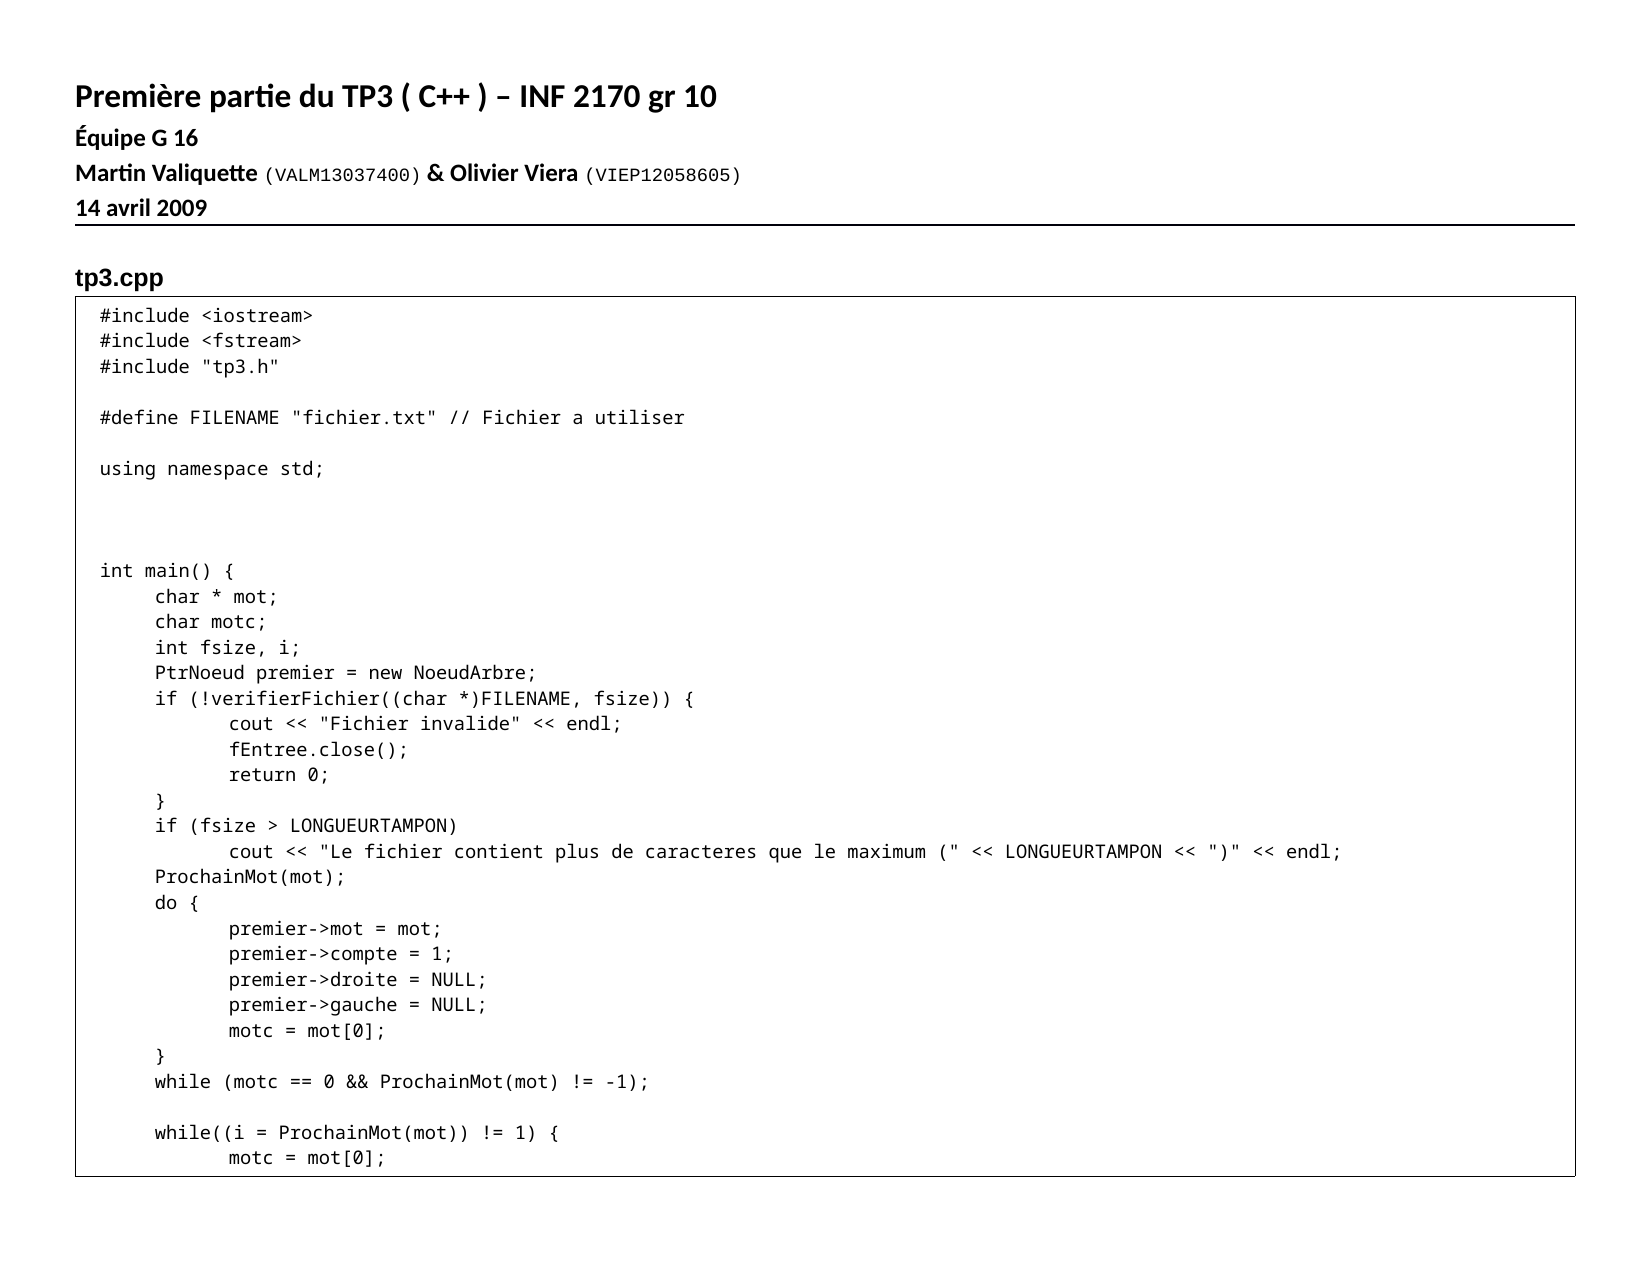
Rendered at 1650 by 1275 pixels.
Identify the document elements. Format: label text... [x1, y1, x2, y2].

text 14 avril 2009 [75, 192, 1575, 224]
table_header #include <iostream> #include <fstream> #include "tp3.h" #define FILENAME "fichier.txt" // Fichier a utiliser using namespace std; int main() { char * mot; char motc; int fsize, i; PtrNoeud premier = new NoeudArbre; if (!verifierFichier((char *)FILENAME, fsize)) { cout << "Fichier invalide" << endl; fEntree.close(); return 0; } if (fsize > LONGUEURTAMPON) cout << "Le fichier contient plus de caracteres que le maximum (" << LONGUEURTAMPON << ")" << endl; ProchainMot(mot); do { premier->mot = mot; premier->compte = 1; premier->droite = NULL; premier->gauche = NULL; motc = mot[0]; } while (motc == 0 && ProchainMot(mot) != -1); while((i = ProchainMot(mot)) != 1) { motc = mot[0]; [76, 297, 1575, 1176]
text Première partie du TP3 ( C++ ) – INF 2170 gr 10 [75, 75, 1575, 116]
text Équipe G 16 [75, 122, 1575, 152]
text tp3.cpp [75, 263, 1575, 292]
text Martin Valiquette (VALM13037400) & Olivier Viera (VIEP12058605) [75, 157, 1575, 187]
